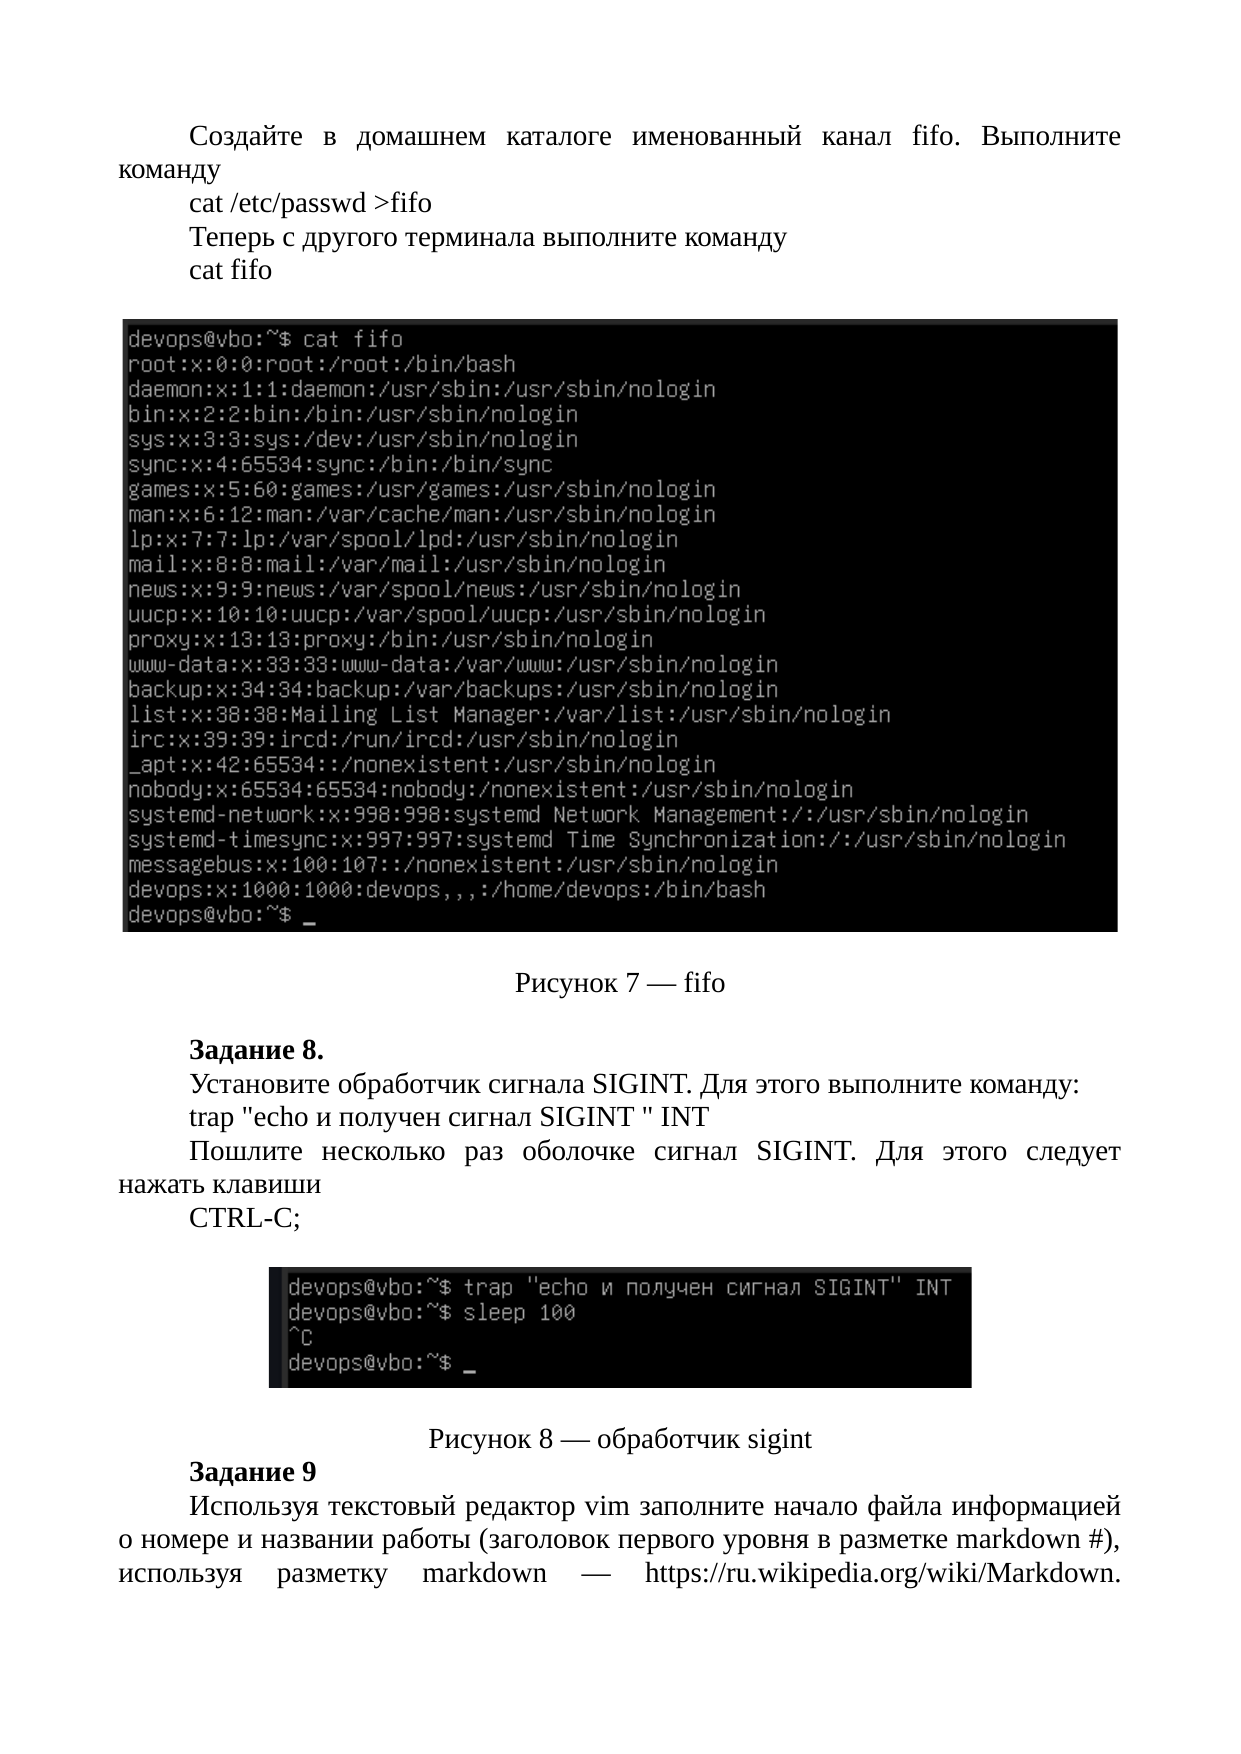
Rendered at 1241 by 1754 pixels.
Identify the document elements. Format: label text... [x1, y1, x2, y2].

text Пошлите несколько раз оболочке сигнал SIGINT. Для этого следует нажать клавиши [118, 1133, 1122, 1200]
text Используя текстовый редактор vim заполните начало файла информацией о номере и названии работы (заголовок первого уровня в разметке markdown #), используя разметку markdown — https://ru.wikipedia.org/wiki/Markdown. [118, 1488, 1122, 1589]
text Рисунок 7 — fifo [118, 965, 1122, 999]
text cat fifo [118, 252, 1122, 286]
text Задание 8. [118, 1032, 1122, 1066]
text Установите обработчик сигнала SIGINT. Для этого выполните команду: [118, 1066, 1122, 1099]
text cat /etc/passwd >fifo [118, 185, 1122, 219]
picture [268, 1267, 972, 1388]
text trap "echo и получен сигнал SIGINT " INT [118, 1099, 1122, 1133]
picture [122, 319, 1118, 932]
text CTRL-C; [118, 1200, 1122, 1234]
text Рисунок 8 — обработчик sigint [118, 1421, 1122, 1454]
text Задание 9 [118, 1454, 1122, 1488]
text Теперь с другого терминала выполните команду [118, 219, 1122, 252]
text Создайте в домашнем каталоге именованный канал fifo. Выполните команду [118, 118, 1122, 185]
